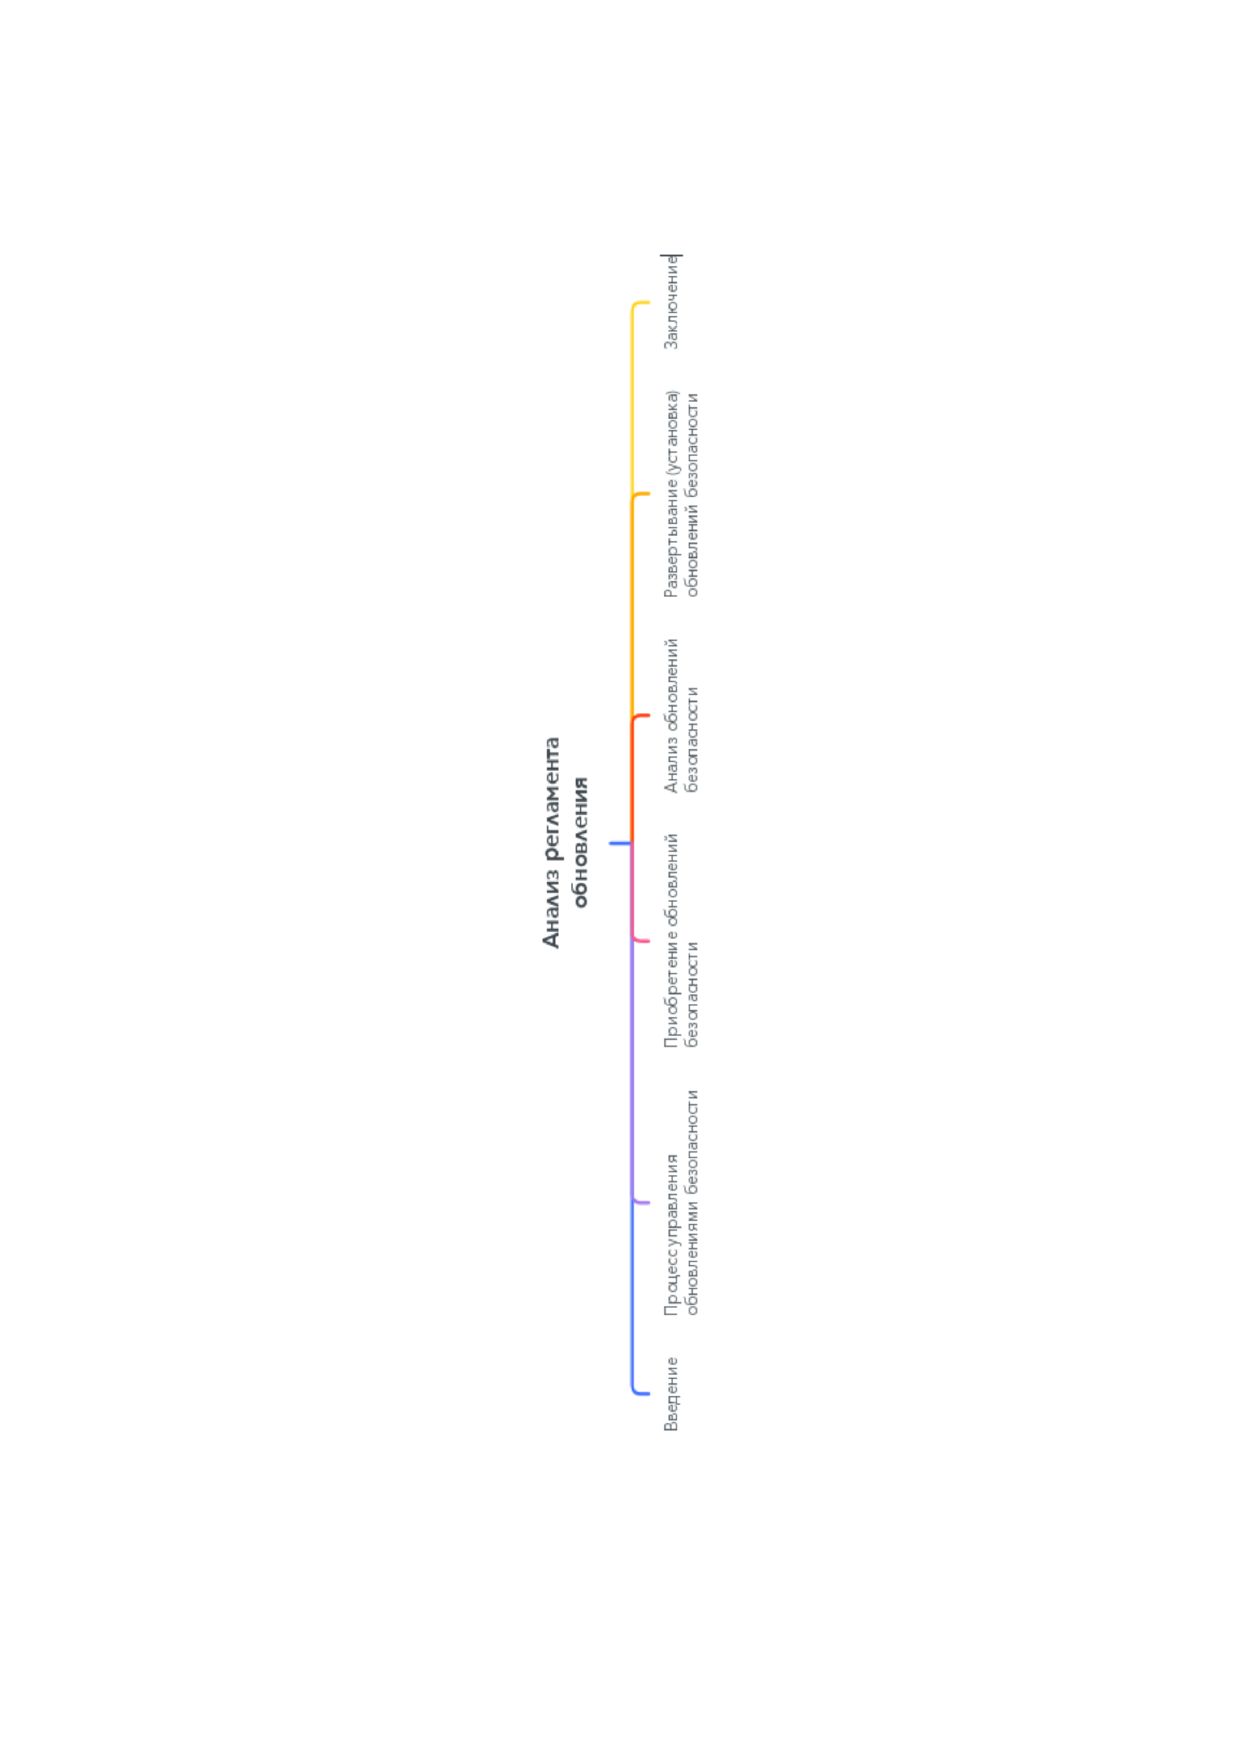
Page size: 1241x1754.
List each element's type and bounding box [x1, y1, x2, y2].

picture [494, 222, 748, 1460]
